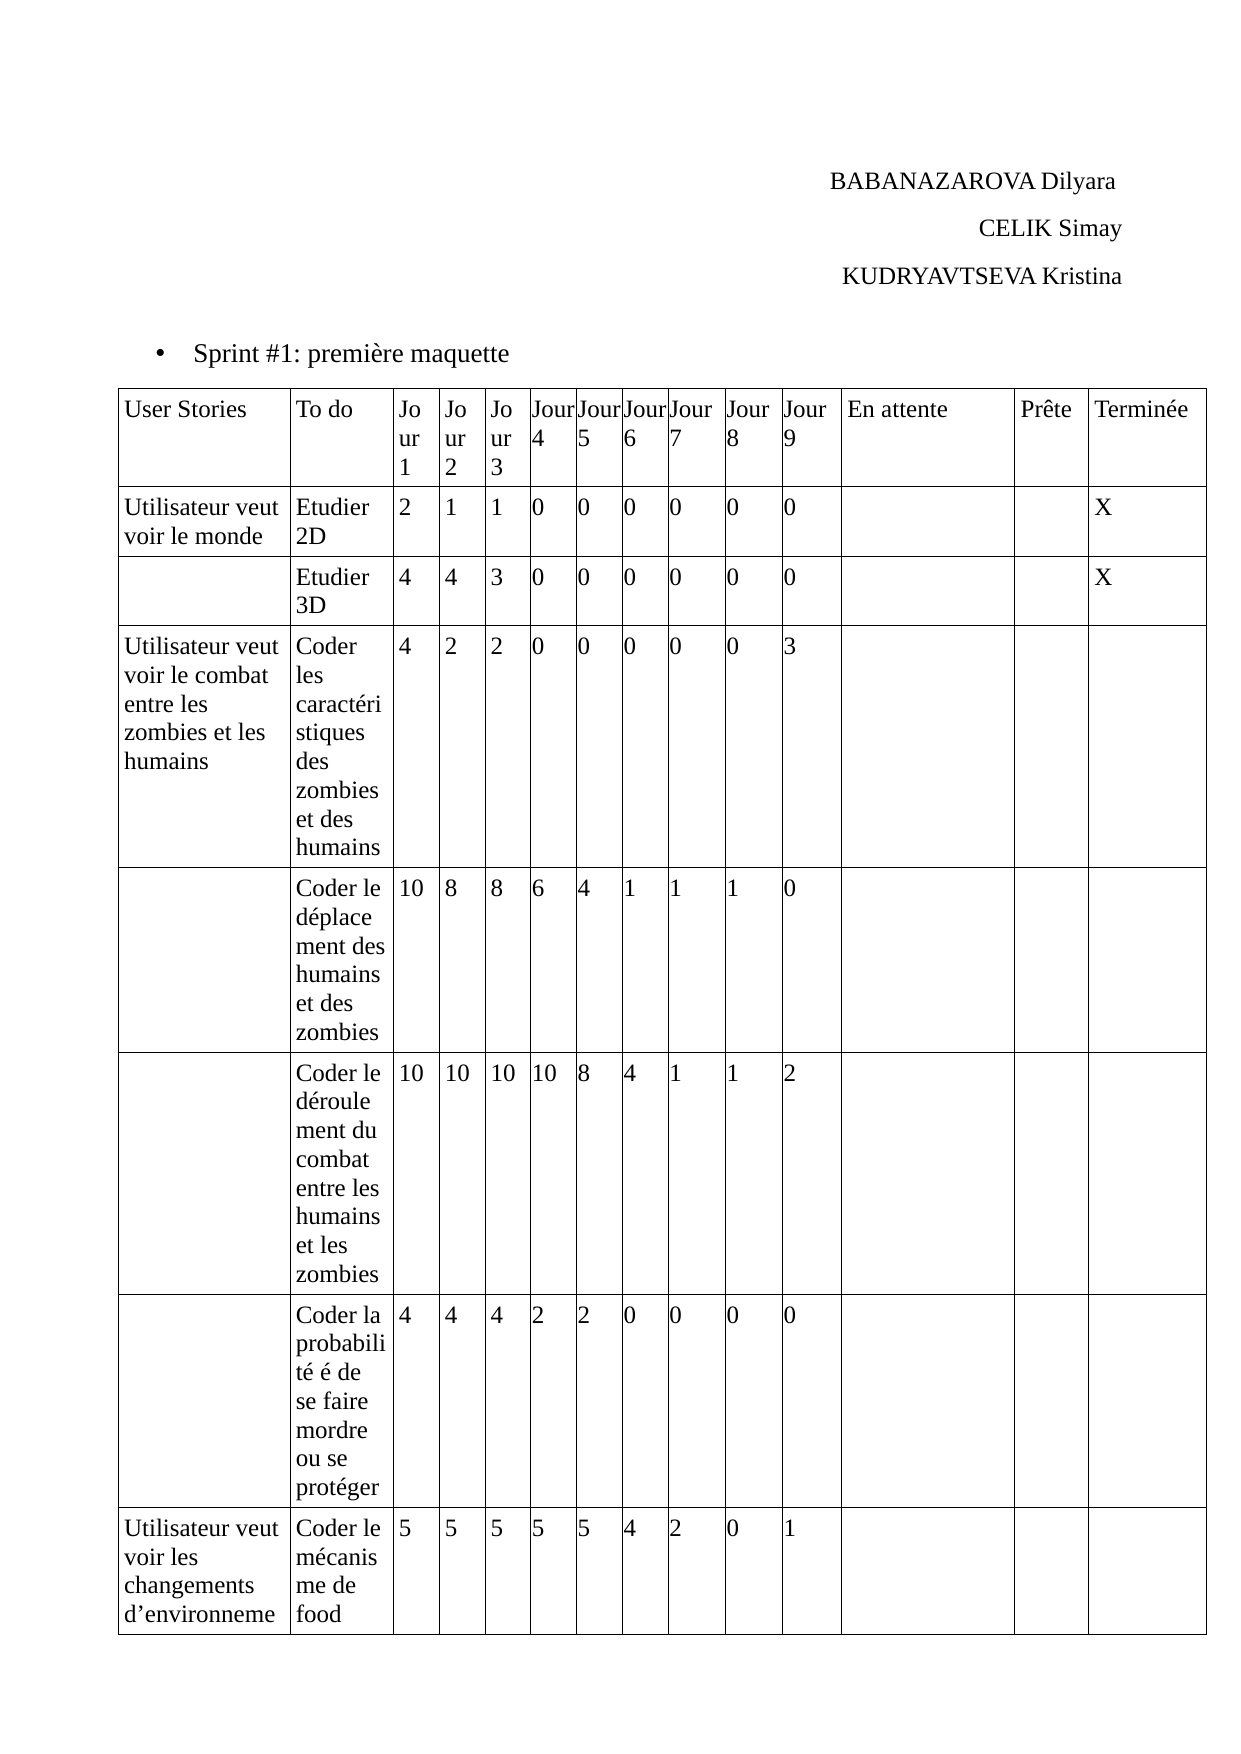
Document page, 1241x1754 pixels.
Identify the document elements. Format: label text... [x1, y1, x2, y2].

table_cell 3 [783, 626, 841, 867]
table_cell 6 [531, 868, 576, 1051]
table_cell [1015, 1053, 1088, 1293]
table_cell 0 [783, 868, 841, 1051]
table_cell 0 [623, 557, 668, 625]
table_cell 1 [726, 868, 782, 1051]
table_cell Etudier 2D [291, 487, 393, 556]
table_cell [842, 626, 1014, 867]
table_header En attente [842, 389, 1014, 486]
table_cell 5 [394, 1508, 439, 1634]
table_cell 0 [577, 557, 622, 625]
table_cell 1 [440, 487, 485, 556]
table_cell 0 [783, 487, 841, 556]
table_cell 0 [726, 487, 782, 556]
table_cell 0 [669, 557, 725, 625]
table_cell 4 [486, 1295, 530, 1507]
table_cell 2 [577, 1295, 622, 1507]
table_cell 5 [577, 1508, 622, 1634]
table_cell [1089, 1295, 1206, 1507]
table_cell 0 [726, 557, 782, 625]
table_cell [1015, 1295, 1088, 1507]
table_cell 1 [623, 868, 668, 1051]
table_cell Utilisateur veut voir les changements d’environneme [119, 1508, 290, 1634]
list Sprint #1: première maquette [156, 337, 1122, 368]
table_cell [842, 487, 1014, 556]
text CELIK Simay [118, 213, 1122, 242]
table_cell 0 [531, 626, 576, 867]
table_cell 5 [486, 1508, 530, 1634]
table_cell Utilisateur veut voir le monde [119, 487, 290, 556]
table_cell 0 [577, 626, 622, 867]
table_cell 10 [440, 1053, 485, 1293]
table_cell [1015, 868, 1088, 1051]
table_cell 0 [783, 1295, 841, 1507]
table_cell 0 [669, 487, 725, 556]
table_cell [1015, 626, 1088, 867]
table_cell 4 [623, 1508, 668, 1634]
table_cell Utilisateur veut voir le combat entre les zombies et les humains [119, 626, 290, 867]
table_cell [1015, 487, 1088, 556]
table_cell 8 [440, 868, 485, 1051]
table_cell 0 [531, 557, 576, 625]
table_cell 5 [531, 1508, 576, 1634]
table_header Jour 9 [783, 389, 841, 486]
table_header User Stories [119, 389, 290, 486]
table_cell 2 [669, 1508, 725, 1634]
text KUDRYAVTSEVA Kristina [118, 261, 1122, 290]
table_cell 4 [440, 1295, 485, 1507]
table_cell 8 [486, 868, 530, 1051]
table_cell 10 [486, 1053, 530, 1293]
table_header Jour 5 [577, 389, 622, 486]
table_cell [119, 557, 290, 625]
table_cell [1015, 557, 1088, 625]
table_cell [119, 868, 290, 1051]
table_cell [1089, 1508, 1206, 1634]
table_cell 0 [726, 1508, 782, 1634]
table_cell 1 [783, 1508, 841, 1634]
table_cell 1 [726, 1053, 782, 1293]
table_cell 0 [623, 1295, 668, 1507]
table_cell 10 [531, 1053, 576, 1293]
table_cell [842, 868, 1014, 1051]
table_cell Coder les caractéristiques des zombies et des humains [291, 626, 393, 867]
table_cell Coder le déroulement du combat entre les humains et les zombies [291, 1053, 393, 1293]
table_cell 0 [726, 1295, 782, 1507]
table_cell X [1089, 557, 1206, 625]
table_cell 4 [577, 868, 622, 1051]
table_cell Coder la probabilité é de se faire mordre ou se protéger [291, 1295, 393, 1507]
table_cell 1 [669, 1053, 725, 1293]
table_cell 0 [669, 1295, 725, 1507]
table_cell [119, 1295, 290, 1507]
table_header Jour 8 [726, 389, 782, 486]
table_cell [842, 557, 1014, 625]
table_cell 4 [394, 626, 439, 867]
table_cell [842, 1295, 1014, 1507]
table_cell 4 [394, 1295, 439, 1507]
table_cell 2 [783, 1053, 841, 1293]
table_cell 0 [726, 626, 782, 867]
table_cell 2 [440, 626, 485, 867]
table_cell 8 [577, 1053, 622, 1293]
table_cell 2 [531, 1295, 576, 1507]
table_cell [842, 1053, 1014, 1293]
table_header Jour 2 [440, 389, 485, 486]
table_cell 4 [623, 1053, 668, 1293]
table_cell 2 [394, 487, 439, 556]
table_cell Coder le mécanisme de food [291, 1508, 393, 1634]
table_header Jour 1 [394, 389, 439, 486]
table_cell Coder le déplacement des humains et des zombies [291, 868, 393, 1051]
table_cell 1 [486, 487, 530, 556]
table_cell 4 [440, 557, 485, 625]
table_cell 0 [623, 626, 668, 867]
table_header Jour 3 [486, 389, 530, 486]
table_cell 1 [669, 868, 725, 1051]
table_cell X [1089, 487, 1206, 556]
text BABANAZAROVA Dilyara [118, 166, 1122, 194]
table_cell [1089, 626, 1206, 867]
table_cell [1015, 1508, 1088, 1634]
table_cell 3 [486, 557, 530, 625]
table_cell 0 [623, 487, 668, 556]
table_cell 0 [577, 487, 622, 556]
table_cell 5 [440, 1508, 485, 1634]
table_header Jour 7 [669, 389, 725, 486]
table_cell 0 [531, 487, 576, 556]
table_cell [1089, 868, 1206, 1051]
table_cell 0 [783, 557, 841, 625]
table_header To do [291, 389, 393, 486]
table_cell [1089, 1053, 1206, 1293]
table_header Terminée [1089, 389, 1206, 486]
table_cell [842, 1508, 1014, 1634]
table_header Jour 6 [623, 389, 668, 486]
table_cell Etudier 3D [291, 557, 393, 625]
table_header Prête [1015, 389, 1088, 486]
table_cell 2 [486, 626, 530, 867]
table_cell 4 [394, 557, 439, 625]
table_cell 0 [669, 626, 725, 867]
table_cell [119, 1053, 290, 1293]
table_cell 10 [394, 1053, 439, 1293]
table_cell 10 [394, 868, 439, 1051]
table_header Jour 4 [531, 389, 576, 486]
